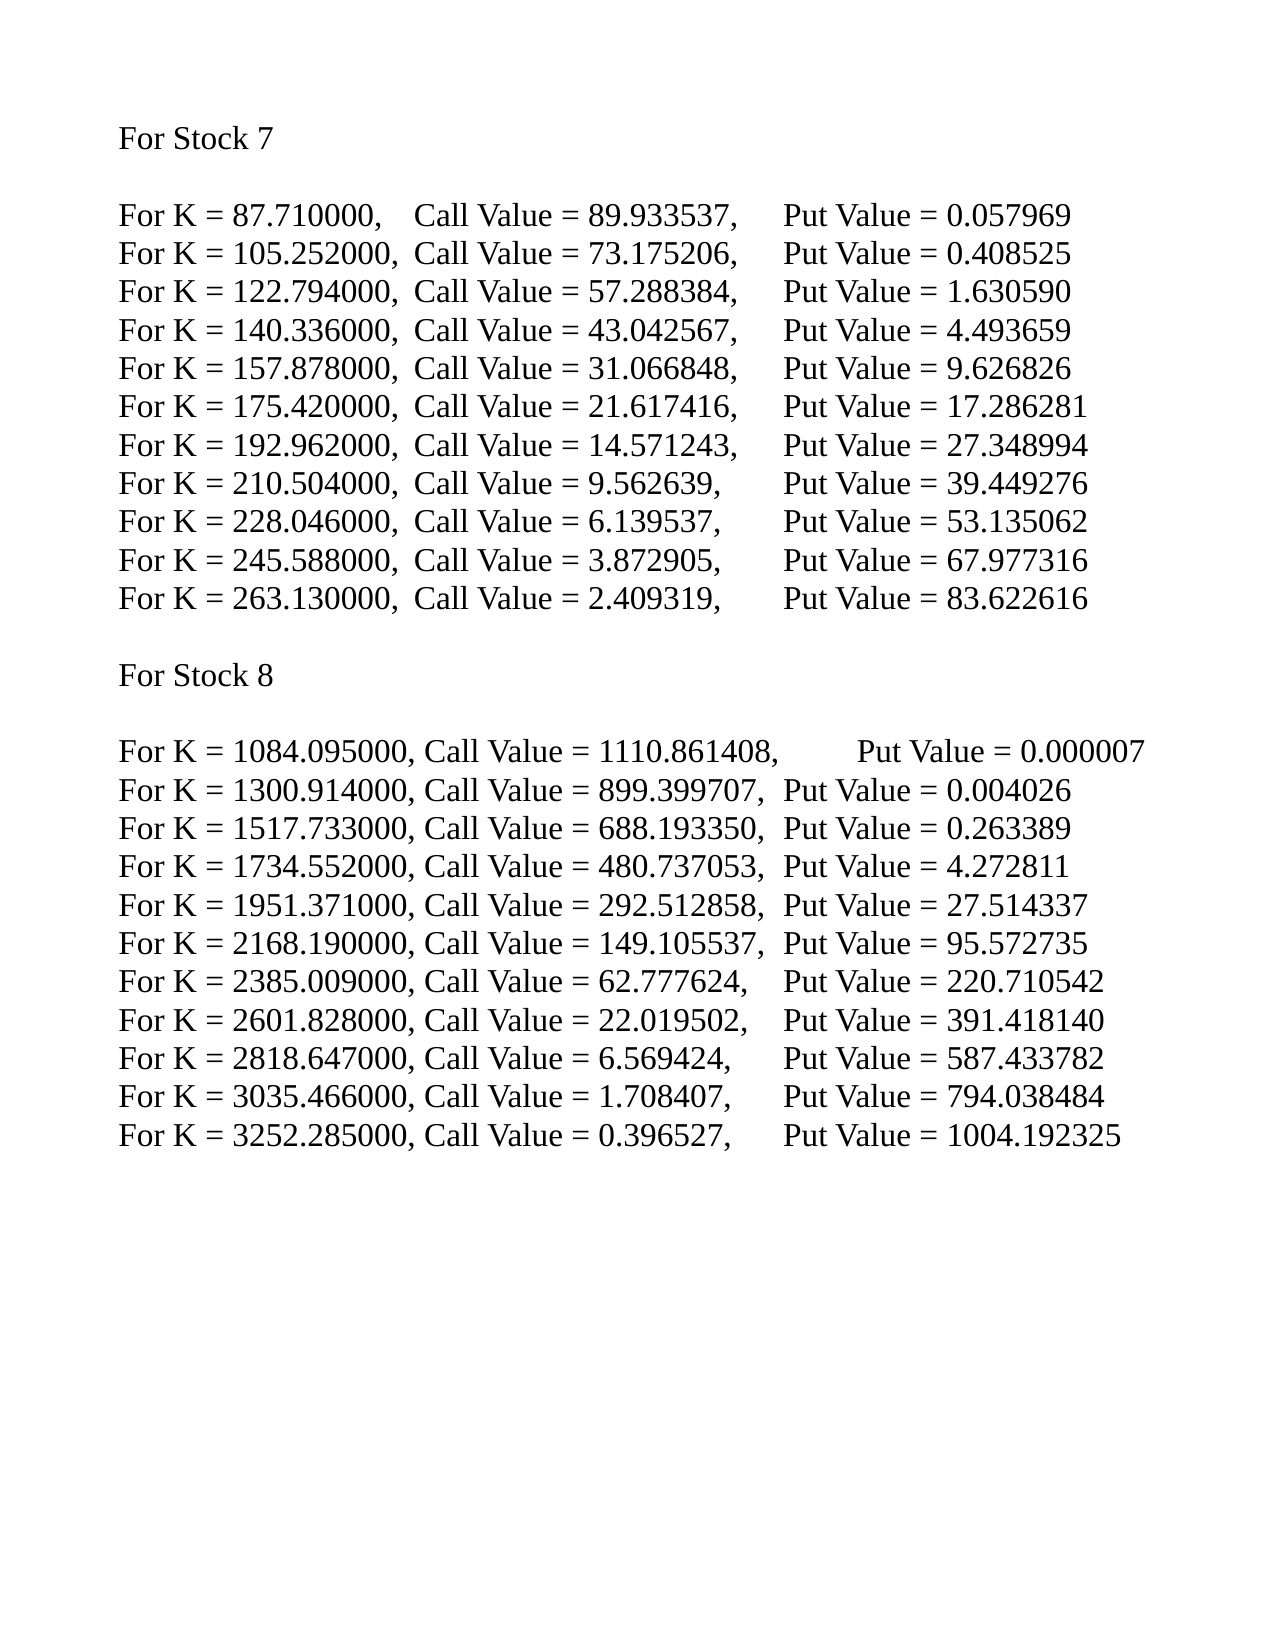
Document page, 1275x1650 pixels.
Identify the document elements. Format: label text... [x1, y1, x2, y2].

text For K = 105.252000, Call Value = 73.175206, Put Value = 0.408525 [118, 233, 1157, 271]
text For K = 2601.828000, Call Value = 22.019502, Put Value = 391.418140 [118, 1000, 1157, 1038]
text For Stock 7 [118, 118, 1157, 156]
text For K = 1517.733000, Call Value = 688.193350, Put Value = 0.263389 [118, 808, 1157, 846]
text For K = 1951.371000, Call Value = 292.512858, Put Value = 27.514337 [118, 885, 1157, 923]
text For K = 122.794000, Call Value = 57.288384, Put Value = 1.630590 [118, 271, 1157, 310]
text For K = 2168.190000, Call Value = 149.105537, Put Value = 95.572735 [118, 923, 1157, 961]
text For Stock 8 [118, 655, 1157, 693]
text For K = 157.878000, Call Value = 31.066848, Put Value = 9.626826 [118, 348, 1157, 386]
text For K = 245.588000, Call Value = 3.872905, Put Value = 67.977316 [118, 540, 1157, 578]
text For K = 3035.466000, Call Value = 1.708407, Put Value = 794.038484 [118, 1076, 1157, 1115]
text For K = 2385.009000, Call Value = 62.777624, Put Value = 220.710542 [118, 961, 1157, 1000]
text For K = 228.046000, Call Value = 6.139537, Put Value = 53.135062 [118, 501, 1157, 540]
text For K = 1084.095000, Call Value = 1110.861408, Put Value = 0.000007 [118, 731, 1157, 770]
text For K = 140.336000, Call Value = 43.042567, Put Value = 4.493659 [118, 310, 1157, 348]
text For K = 192.962000, Call Value = 14.571243, Put Value = 27.348994 [118, 425, 1157, 463]
text For K = 210.504000, Call Value = 9.562639, Put Value = 39.449276 [118, 463, 1157, 501]
text For K = 263.130000, Call Value = 2.409319, Put Value = 83.622616 [118, 578, 1157, 616]
text For K = 2818.647000, Call Value = 6.569424, Put Value = 587.433782 [118, 1038, 1157, 1076]
text For K = 175.420000, Call Value = 21.617416, Put Value = 17.286281 [118, 386, 1157, 425]
text For K = 1734.552000, Call Value = 480.737053, Put Value = 4.272811 [118, 846, 1157, 885]
text For K = 87.710000, Call Value = 89.933537, Put Value = 0.057969 [118, 195, 1157, 233]
text For K = 3252.285000, Call Value = 0.396527, Put Value = 1004.192325 [118, 1115, 1157, 1153]
text For K = 1300.914000, Call Value = 899.399707, Put Value = 0.004026 [118, 770, 1157, 808]
